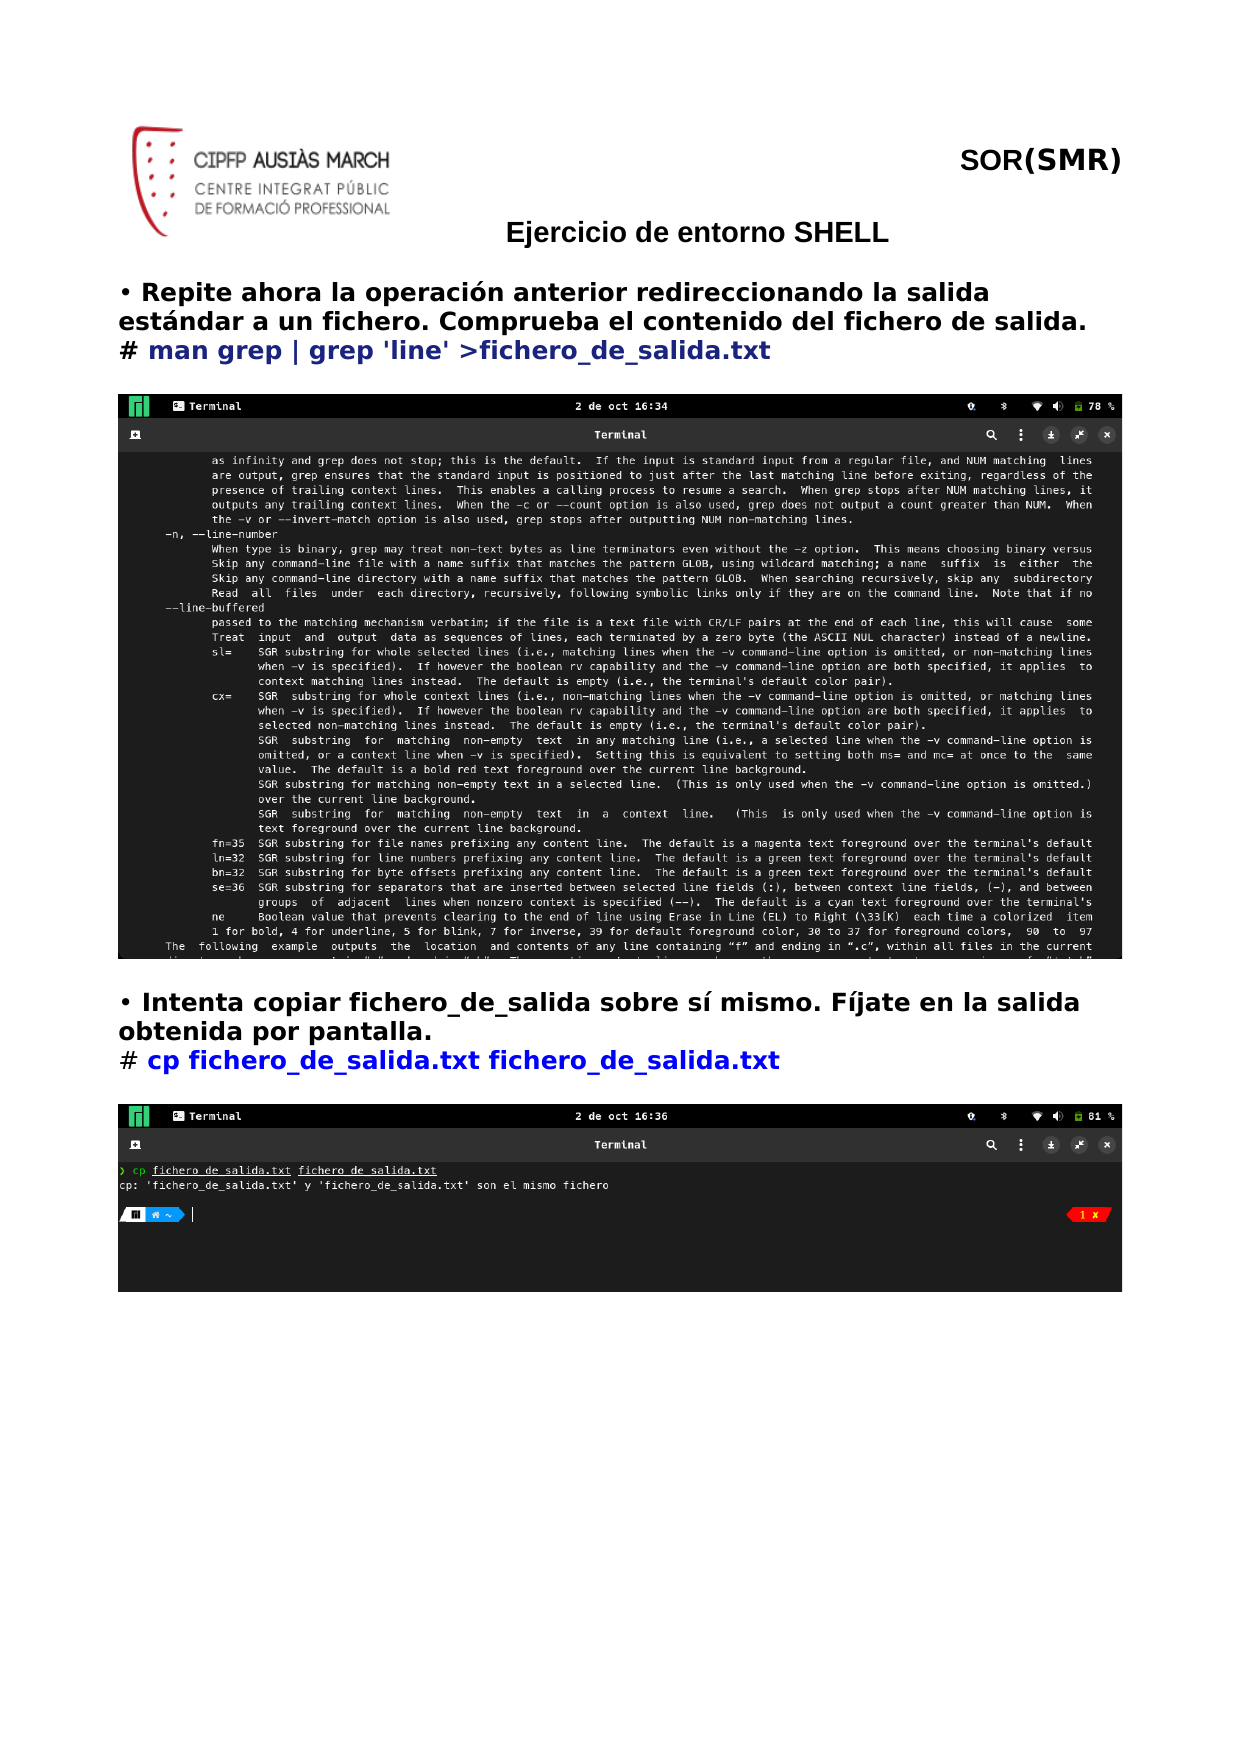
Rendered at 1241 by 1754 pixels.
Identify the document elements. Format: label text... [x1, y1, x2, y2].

picture [118, 394, 1123, 959]
text • Repite ahora la operación anterior redireccionando la salida estándar a un fichero. Comprueba el contenido del fichero de salida. [118, 278, 1122, 336]
text # cp fichero_de_salida.txt fichero_de_salida.txt [118, 1046, 1122, 1076]
picture [119, 117, 402, 249]
text # man grep | grep 'line' >fichero_de_salida.txt [118, 336, 1122, 365]
text • Intenta copiar fichero_de_salida sobre sí mismo. Fíjate en la salida obtenida por pantalla. [118, 988, 1122, 1046]
